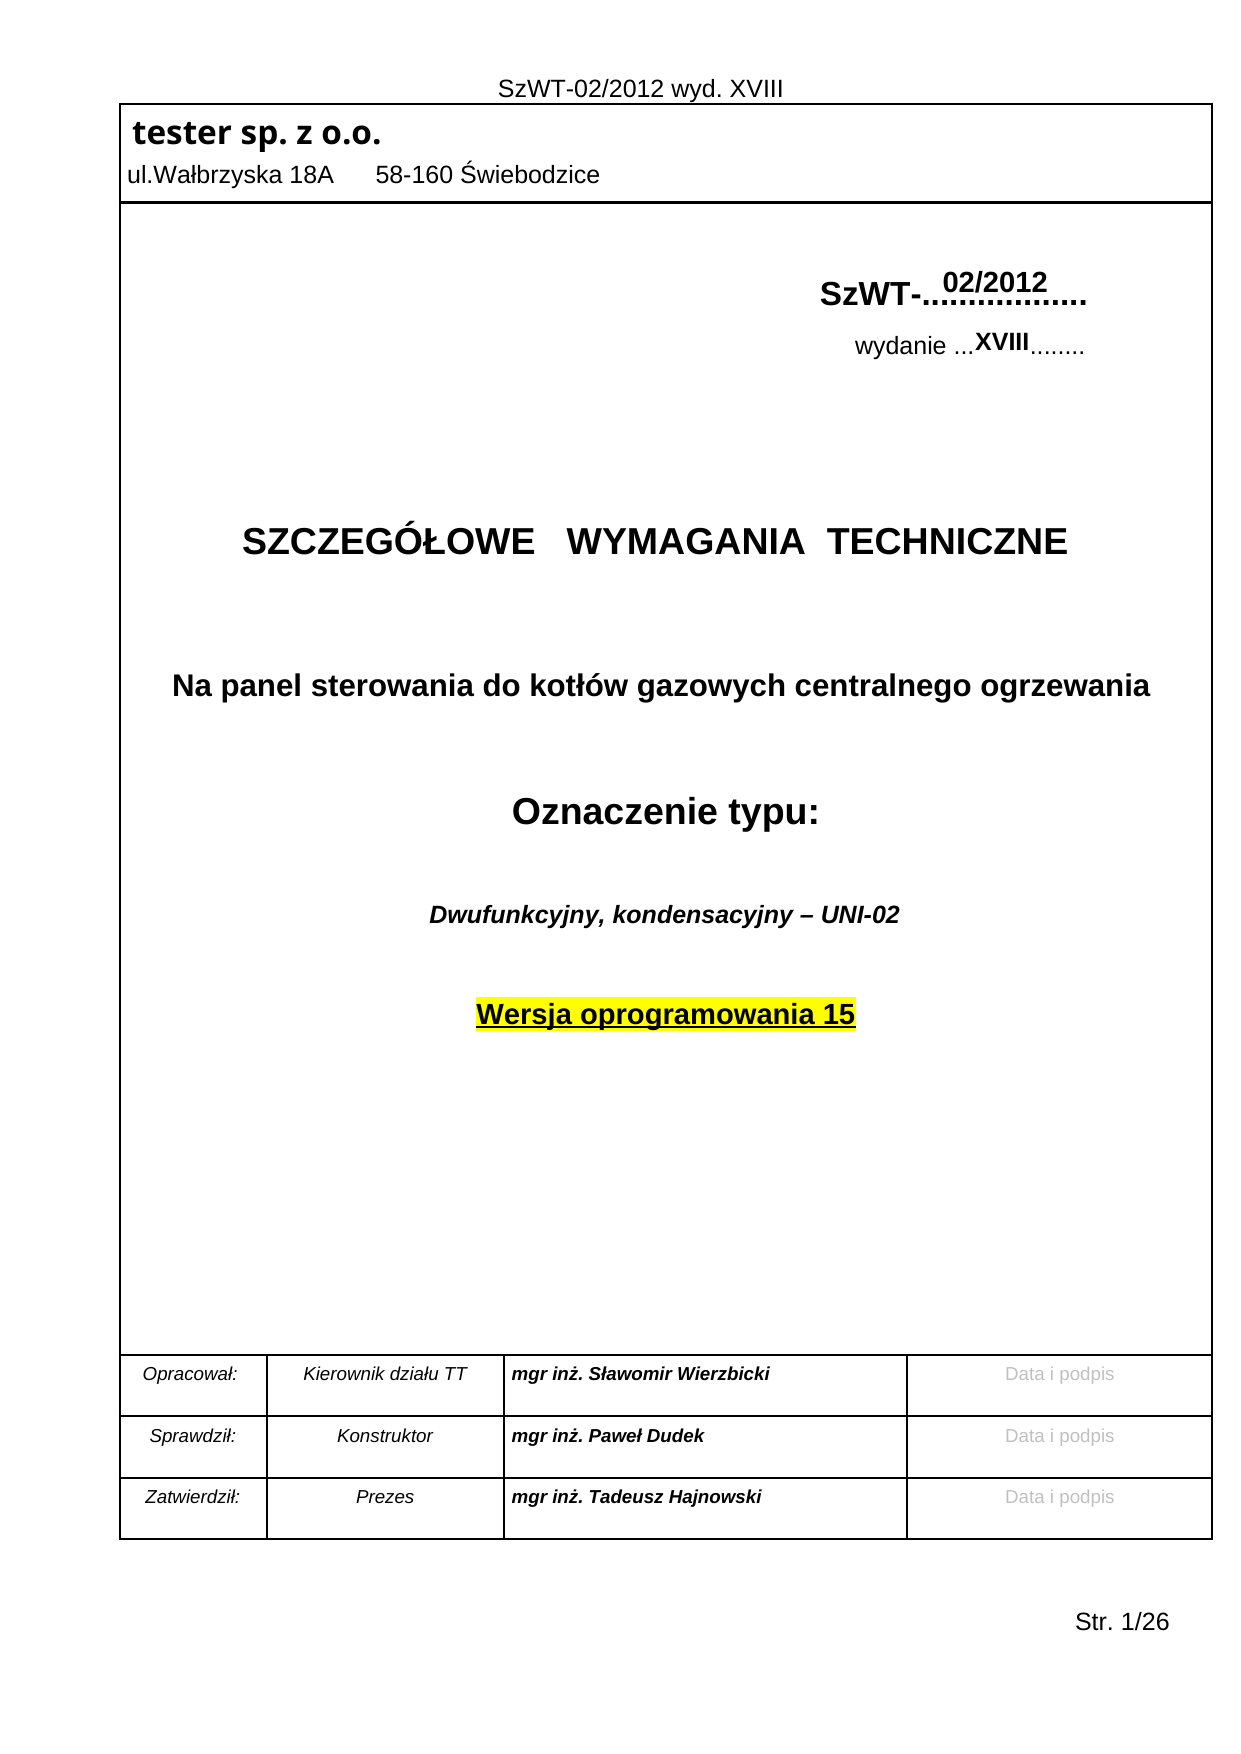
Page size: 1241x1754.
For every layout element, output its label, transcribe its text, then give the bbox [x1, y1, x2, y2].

table_cell mgr inż. Tadeusz Hajnowski [505, 1479, 906, 1538]
table_cell Opracował: [121, 1356, 266, 1415]
table_cell Sprawdził: [121, 1417, 266, 1477]
table_cell Konstruktor [268, 1417, 503, 1477]
table_cell mgr inż. Sławomir Wierzbicki [505, 1356, 906, 1415]
table_cell Data i podpis [908, 1356, 1211, 1415]
table_cell mgr inż. Paweł Dudek [505, 1417, 906, 1477]
table_cell Kierownik działu TT [268, 1356, 503, 1415]
table_cell Zatwierdził: [121, 1479, 266, 1538]
table_cell Prezes [268, 1479, 503, 1538]
table_cell Data i podpis [908, 1417, 1211, 1477]
table_header ul.Wałbrzyska 18A 58-160 Świebodzice [121, 105, 1211, 201]
table_cell Data i podpis [908, 1479, 1211, 1538]
table_cell SzWT-.................. wydanie ................... SZCZEGÓŁOWE WYMAGANIA TECHNICZNE Na panel sterowania do kotłów gazowych centralnego ogrzewania Oznaczenie typu: Dwufunkcyjny, kondensacyjny – UNI-02 Wersja oprogramowania 15 [121, 204, 1211, 1354]
